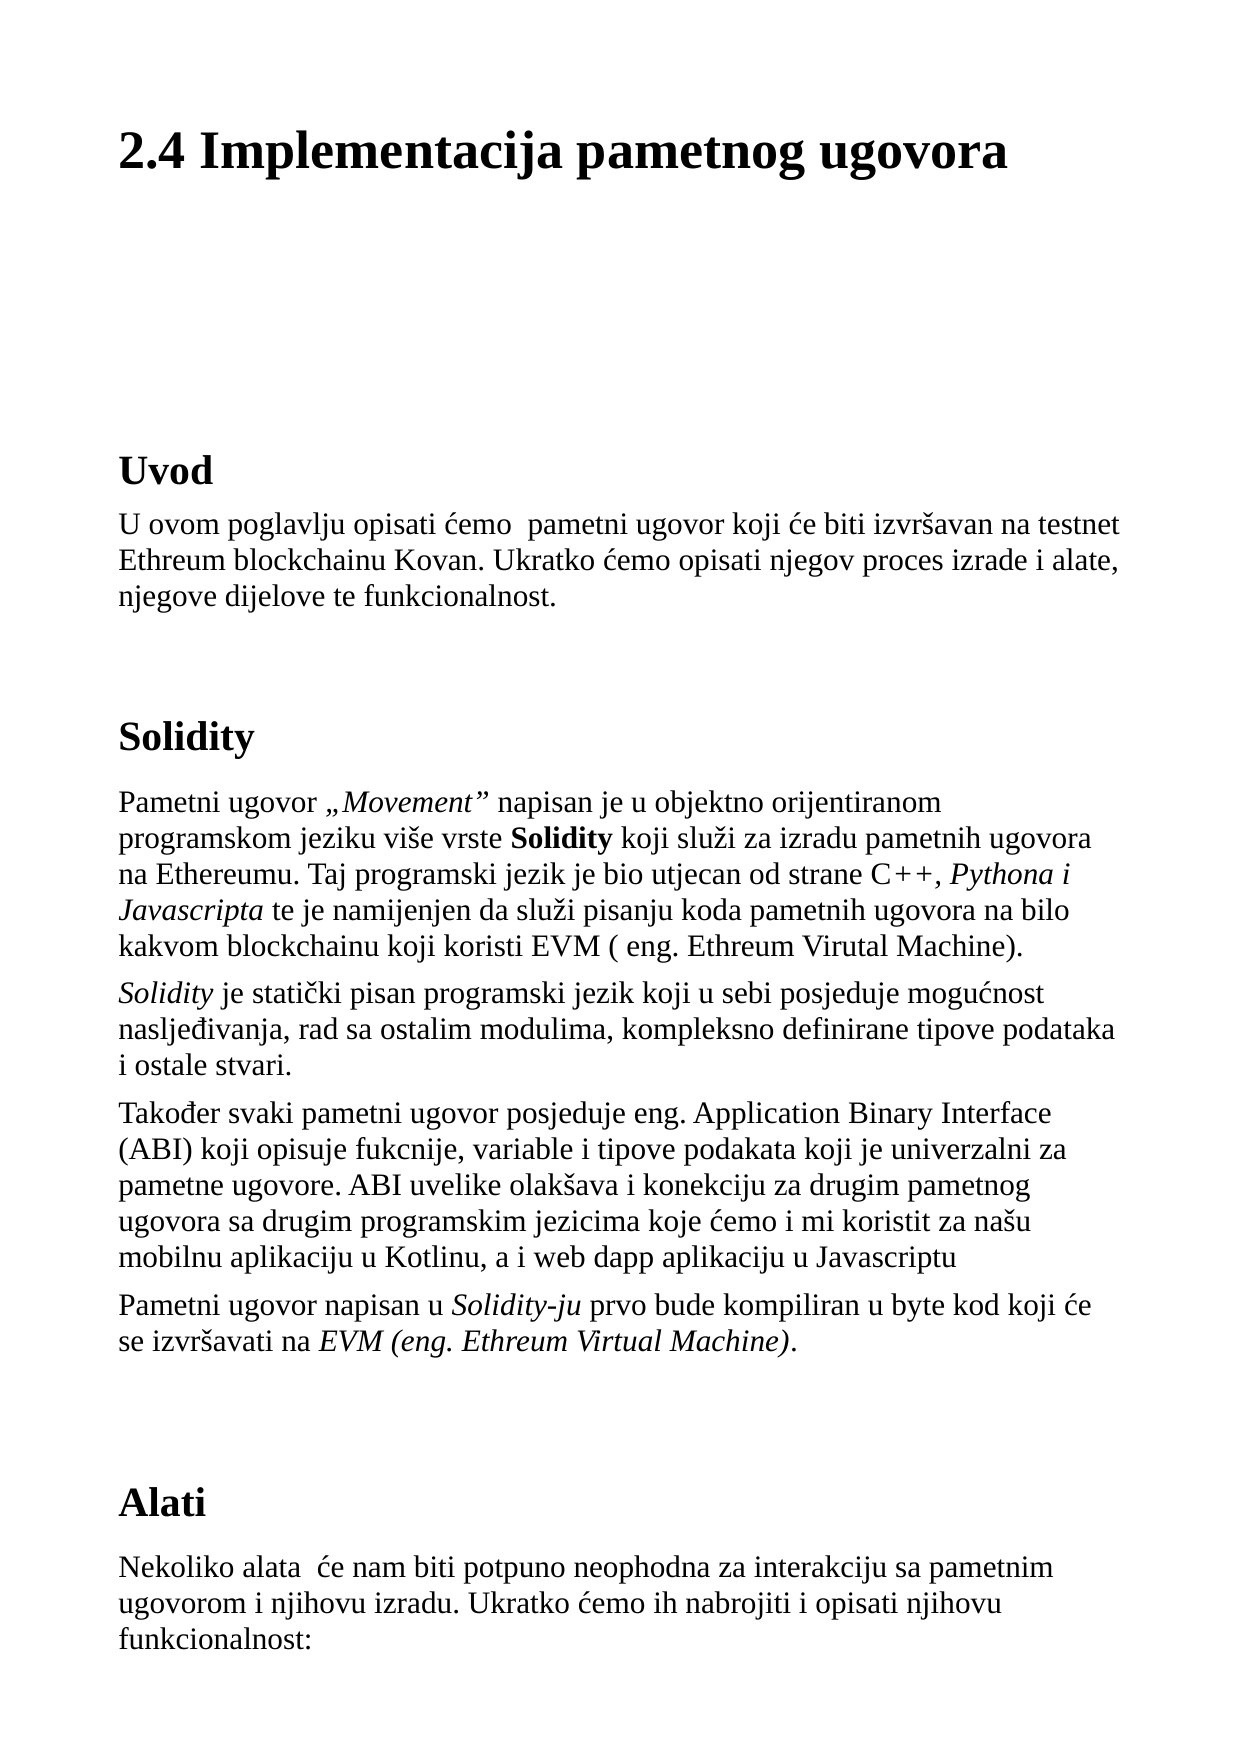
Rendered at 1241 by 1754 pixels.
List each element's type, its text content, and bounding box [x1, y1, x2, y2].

text Također svaki pametni ugovor posjeduje eng. Application Binary Interface (ABI) koji opisuje fukcnije, variable i tipove podakata koji je univerzalni za pametne ugovore. ABI uvelike olakšava i konekciju za drugim pametnog ugovora sa drugim programskim jezicima koje ćemo i mi koristit za našu mobilnu aplikaciju u Kotlinu, a i web dapp aplikaciju u Javascriptu [118, 1094, 1122, 1274]
text Solidity [118, 711, 1122, 759]
text U ovom poglavlju opisati ćemo pametni ugovor koji će biti izvršavan na testnet Ethreum blockchainu Kovan. Ukratko ćemo opisati njegov proces izrade i alate, njegove dijelove te funkcionalnost. [118, 506, 1122, 613]
text Pametni ugovor „Movement” napisan je u objektno orijentiranom programskom jeziku više vrste Solidity koji služi za izradu pametnih ugovora na Ethereumu. Taj programski jezik je bio utjecan od strane C++, Pythona i Javascripta te je namijenjen da služi pisanju koda pametnih ugovora na bilo kakvom blockchainu koji koristi EVM ( eng. Ethreum Virutal Machine). [118, 783, 1122, 963]
text 2.4 Implementacija pametnog ugovora [118, 118, 1122, 180]
text Nekoliko alata će nam biti potpuno neophodna za interakciju sa pametnim ugovorom i njihovu izradu. Ukratko ćemo ih nabrojiti i opisati njihovu funkcionalnost: [118, 1549, 1122, 1657]
text Solidity je statički pisan programski jezik koji u sebi posjeduje mogućnost nasljeđivanja, rad sa ostalim modulima, kompleksno definirane tipove podataka i ostale stvari. [118, 974, 1122, 1082]
text Alati [118, 1477, 1122, 1525]
text Pametni ugovor napisan u Solidity-ju prvo bude kompiliran u byte kod koji će se izvršavati na EVM (eng. Ethreum Virtual Machine). [118, 1286, 1122, 1358]
text Uvod [118, 446, 1122, 494]
